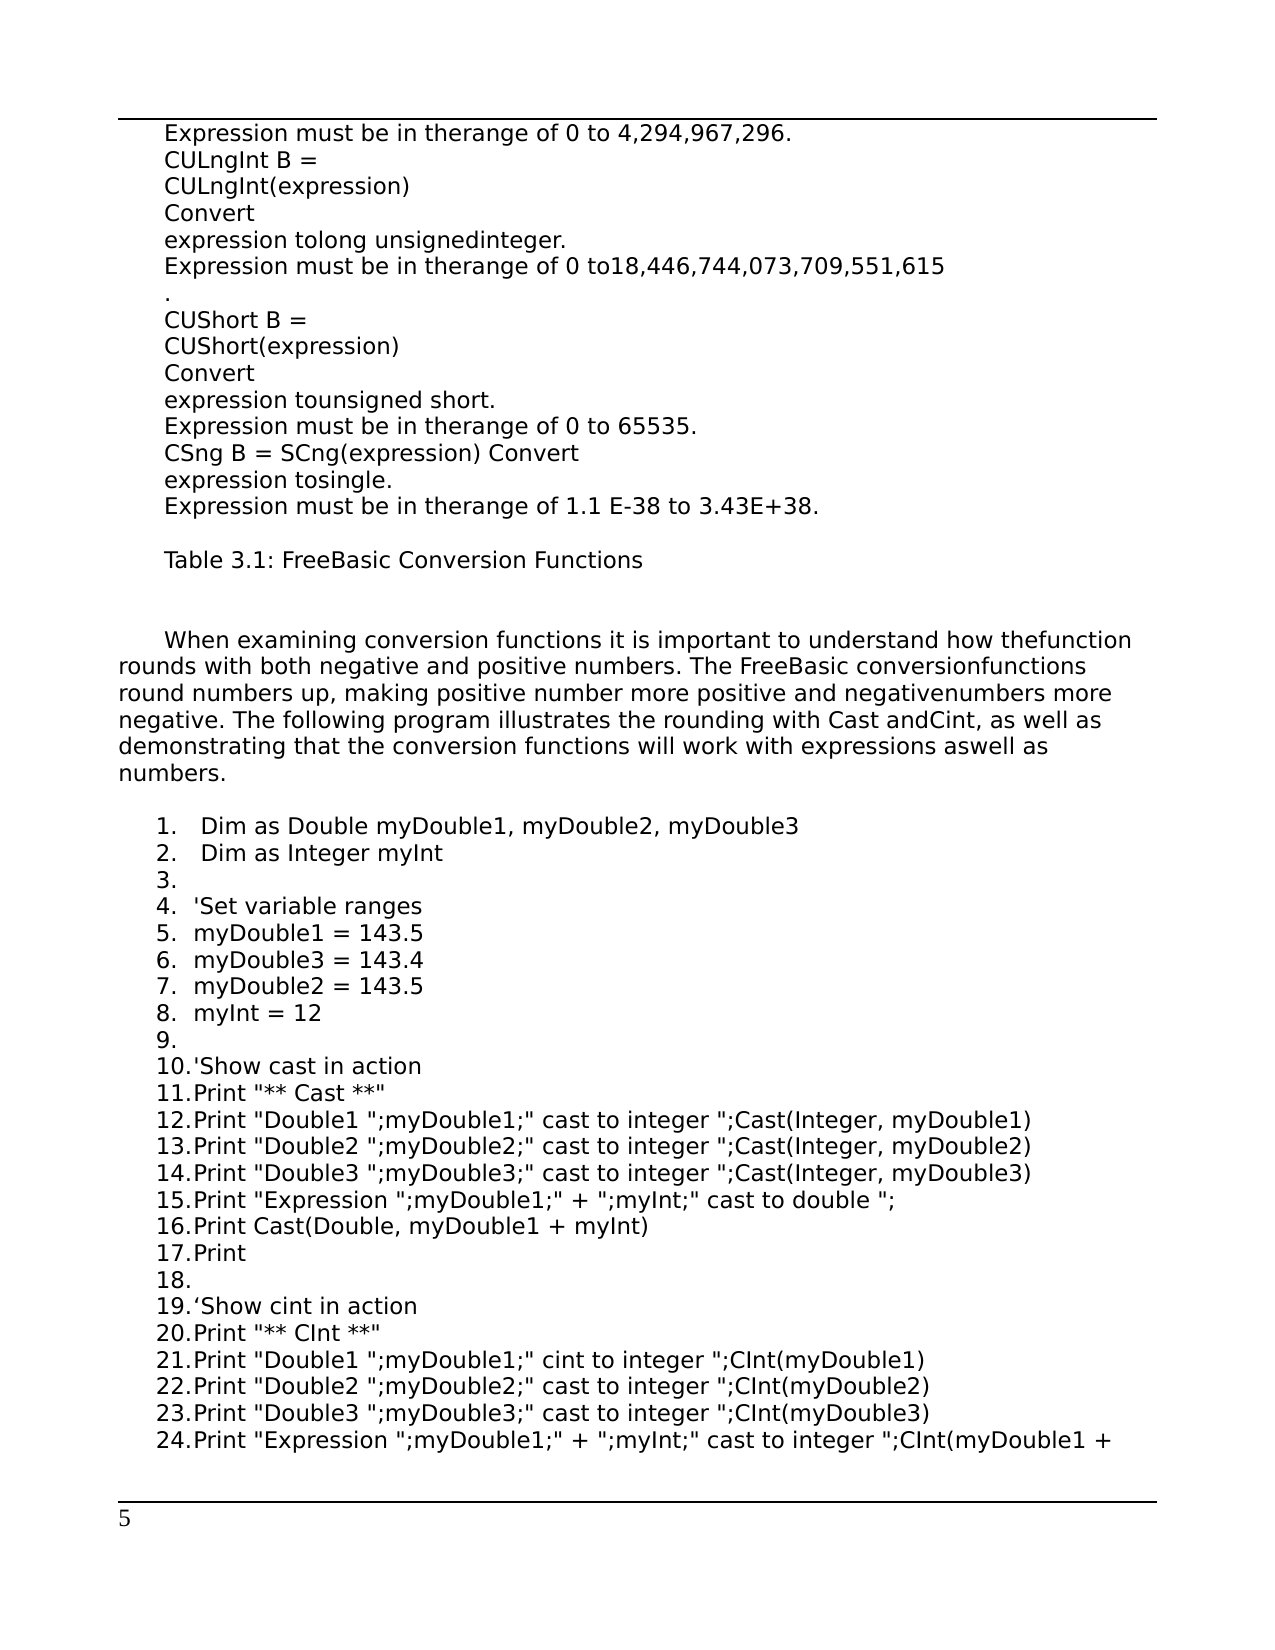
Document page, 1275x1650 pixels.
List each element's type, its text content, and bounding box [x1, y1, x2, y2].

text expression tolong unsignedinteger. [118, 227, 1157, 253]
text Convert [118, 360, 1157, 387]
list Print "Expression ";myDouble1;" + ";myInt;" cast to integer ";CInt(myDouble1 + [156, 1427, 1157, 1453]
text Convert [118, 200, 1157, 227]
list 'Set variable ranges [156, 893, 1157, 920]
text expression tosingle. [118, 467, 1157, 493]
list Print "Double2 ";myDouble2;" cast to integer ";CInt(myDouble2) [156, 1373, 1157, 1400]
list Print "Expression ";myDouble1;" + ";myInt;" cast to double "; [156, 1187, 1157, 1213]
text Expression must be in therange of 1.1 E-38 to 3.43E+38. [118, 493, 1157, 520]
list Dim as Integer myInt [156, 840, 1157, 867]
text CSng B = SCng(expression) Convert [118, 440, 1157, 467]
list Print Cast(Double, myDouble1 + myInt) [156, 1213, 1157, 1240]
list Dim as Double myDouble1, myDouble2, myDouble3 [156, 813, 1157, 840]
text expression tounsigned short. [118, 387, 1157, 413]
text Expression must be in therange of 0 to 65535. [118, 413, 1157, 440]
text CULngInt(expression) [118, 173, 1157, 200]
list 'Show cast in action [156, 1053, 1157, 1080]
text Expression must be in therange of 0 to 4,294,967,296. [118, 120, 1157, 147]
text CULngInt B = [118, 147, 1157, 173]
list myDouble3 = 143.4 [156, 947, 1157, 973]
list Print "Double3 ";myDouble3;" cast to integer ";Cast(Integer, myDouble3) [156, 1160, 1157, 1187]
list Print "Double2 ";myDouble2;" cast to integer ";Cast(Integer, myDouble2) [156, 1133, 1157, 1160]
text Expression must be in therange of 0 to18,446,744,073,709,551,615 [118, 253, 1157, 280]
list ‘Show cint in action [156, 1293, 1157, 1320]
list Print "Double1 ";myDouble1;" cint to integer ";CInt(myDouble1) [156, 1347, 1157, 1373]
list myDouble2 = 143.5 [156, 973, 1157, 1000]
text When examining conversion functions it is important to understand how thefunction rounds with both negative and positive numbers. The FreeBasic conversionfunctions round numbers up, making positive number more positive and negativenumbers more negative. The following program illustrates the rounding with Cast andCint, as well as demonstrating that the conversion functions will work with expressions aswell as numbers. [118, 627, 1157, 787]
list myInt = 12 [156, 1000, 1157, 1027]
text CUShort B = [118, 307, 1157, 333]
list Print "** CInt **" [156, 1320, 1157, 1347]
list Print "Double1 ";myDouble1;" cast to integer ";Cast(Integer, myDouble1) [156, 1107, 1157, 1133]
list Print "** Cast **" [156, 1080, 1157, 1107]
list Print [156, 1240, 1157, 1267]
list myDouble1 = 143.5 [156, 920, 1157, 947]
list Print "Double3 ";myDouble3;" cast to integer ";CInt(myDouble3) [156, 1400, 1157, 1427]
text Table 3.1: FreeBasic Conversion Functions [118, 547, 1157, 573]
text . [118, 280, 1157, 307]
text CUShort(expression) [118, 333, 1157, 360]
